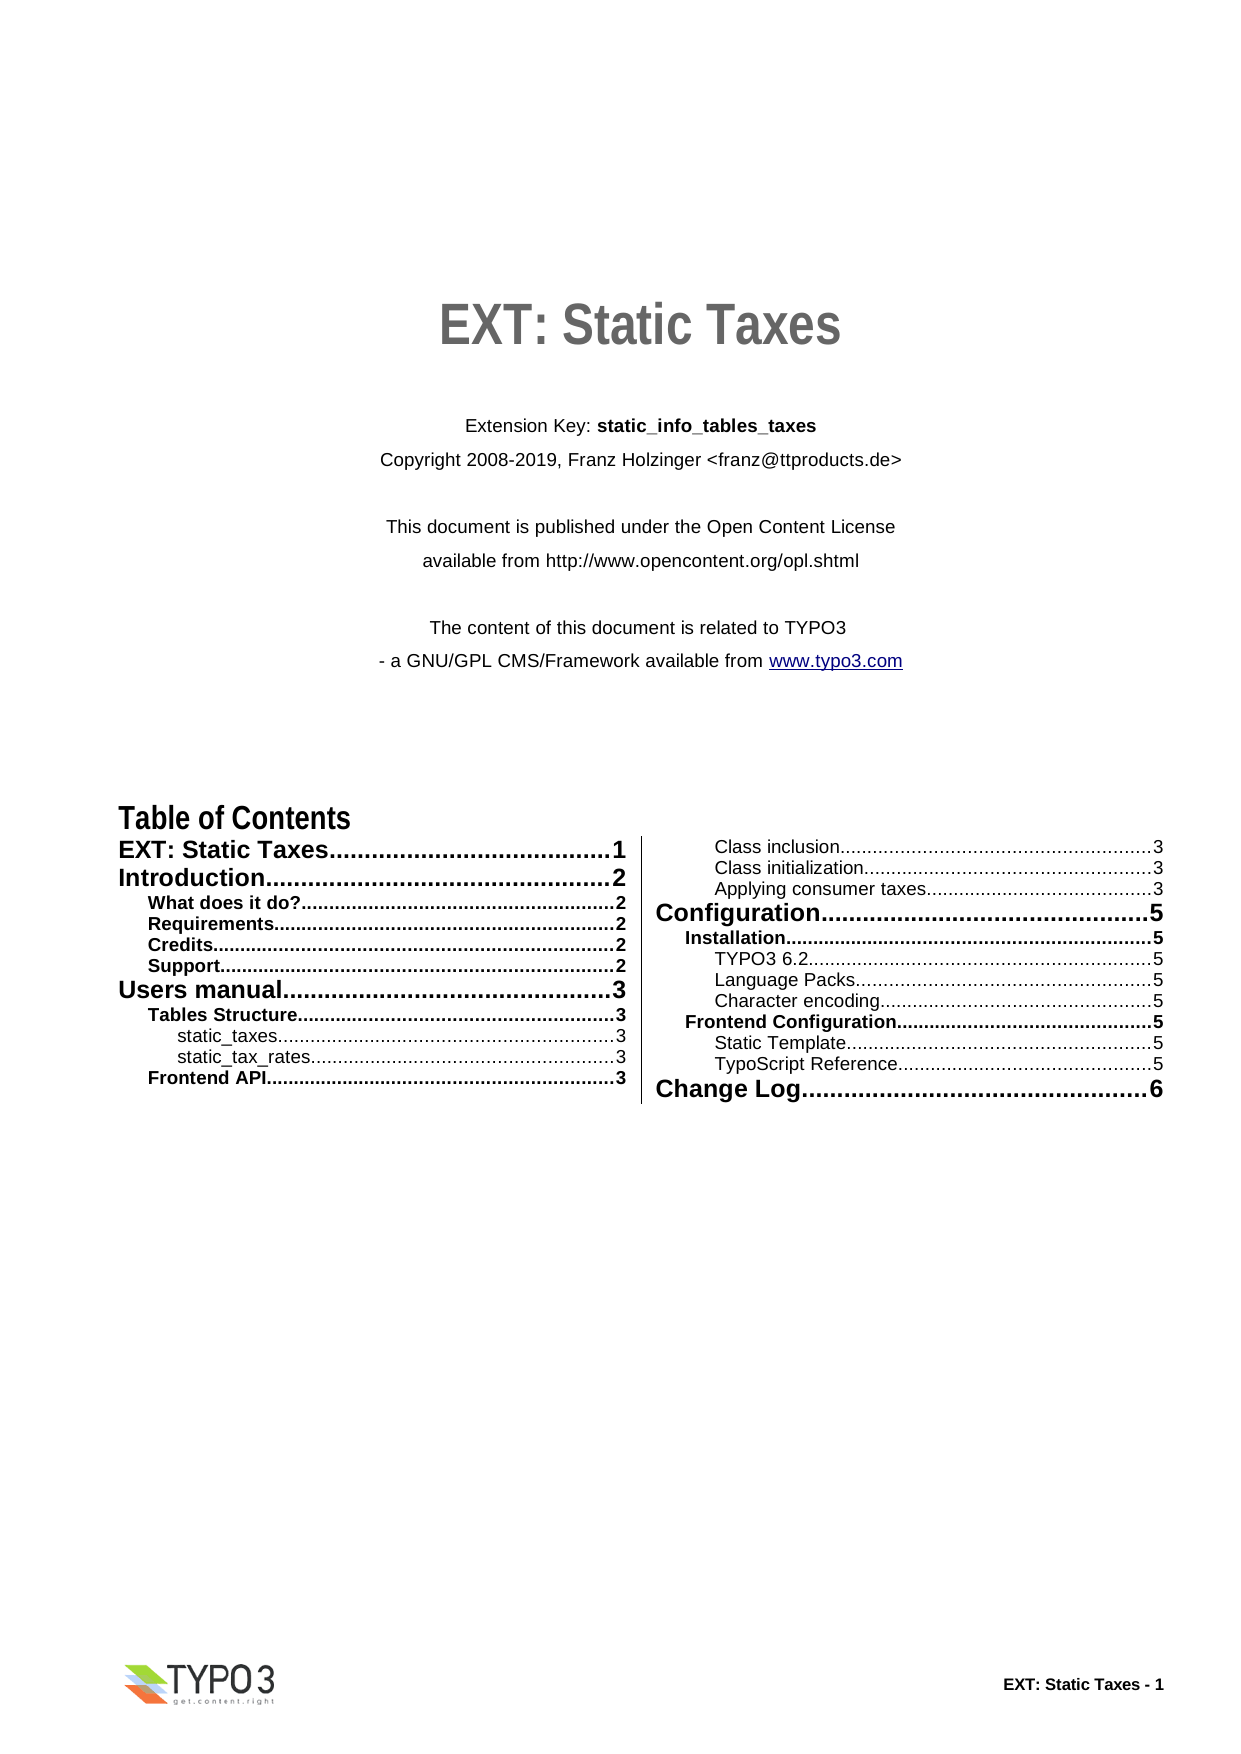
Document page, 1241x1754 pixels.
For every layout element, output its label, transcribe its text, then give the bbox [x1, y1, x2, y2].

picture [119, 1659, 280, 1710]
text TYPO3 6.2 5 [714, 948, 1163, 969]
text Character encoding 5 [714, 991, 1163, 1012]
text Configuration 5 [655, 899, 1163, 927]
text Support 2 [148, 955, 626, 976]
text Introduction 2 [118, 864, 626, 892]
text static_taxes 3 [177, 1026, 626, 1047]
text Users manual 3 [118, 976, 626, 1004]
text Credits 2 [148, 934, 626, 955]
subtitle EXT: Static Taxes [118, 290, 1163, 357]
text Static Template 5 [714, 1033, 1163, 1054]
text Class inclusion 3 [714, 836, 1163, 857]
text Applying consumer taxes 3 [714, 878, 1163, 899]
text What does it do? 2 [148, 892, 626, 913]
text This document is published under the Open Content License [118, 517, 1163, 538]
text available from http://www.opencontent.org/opl.shtml [118, 550, 1163, 571]
text Installation 5 [685, 927, 1163, 948]
text Frontend Configuration 5 [685, 1012, 1163, 1033]
text The content of this document is related to TYPO3 [118, 617, 1163, 638]
text Frontend API 3 [148, 1068, 626, 1089]
text static_tax_rates 3 [177, 1047, 626, 1068]
text Requirements 2 [148, 913, 626, 934]
text Change Log 6 [655, 1075, 1163, 1103]
subtitle Table of Contents [118, 798, 1163, 836]
text - a GNU/GPL CMS/Framework available from www.typo3.com [118, 651, 1163, 672]
text TypoScript Reference 5 [714, 1054, 1163, 1075]
text Language Packs 5 [714, 969, 1163, 991]
text Tables Structure 3 [148, 1004, 626, 1026]
text EXT: Static Taxes 1 [118, 836, 626, 864]
text Copyright 2008-2019, Franz Holzinger <franz@ttproducts.de> [118, 449, 1163, 471]
text Class initialization 3 [714, 857, 1163, 878]
text Extension Key: static_info_tables_taxes [118, 416, 1163, 437]
